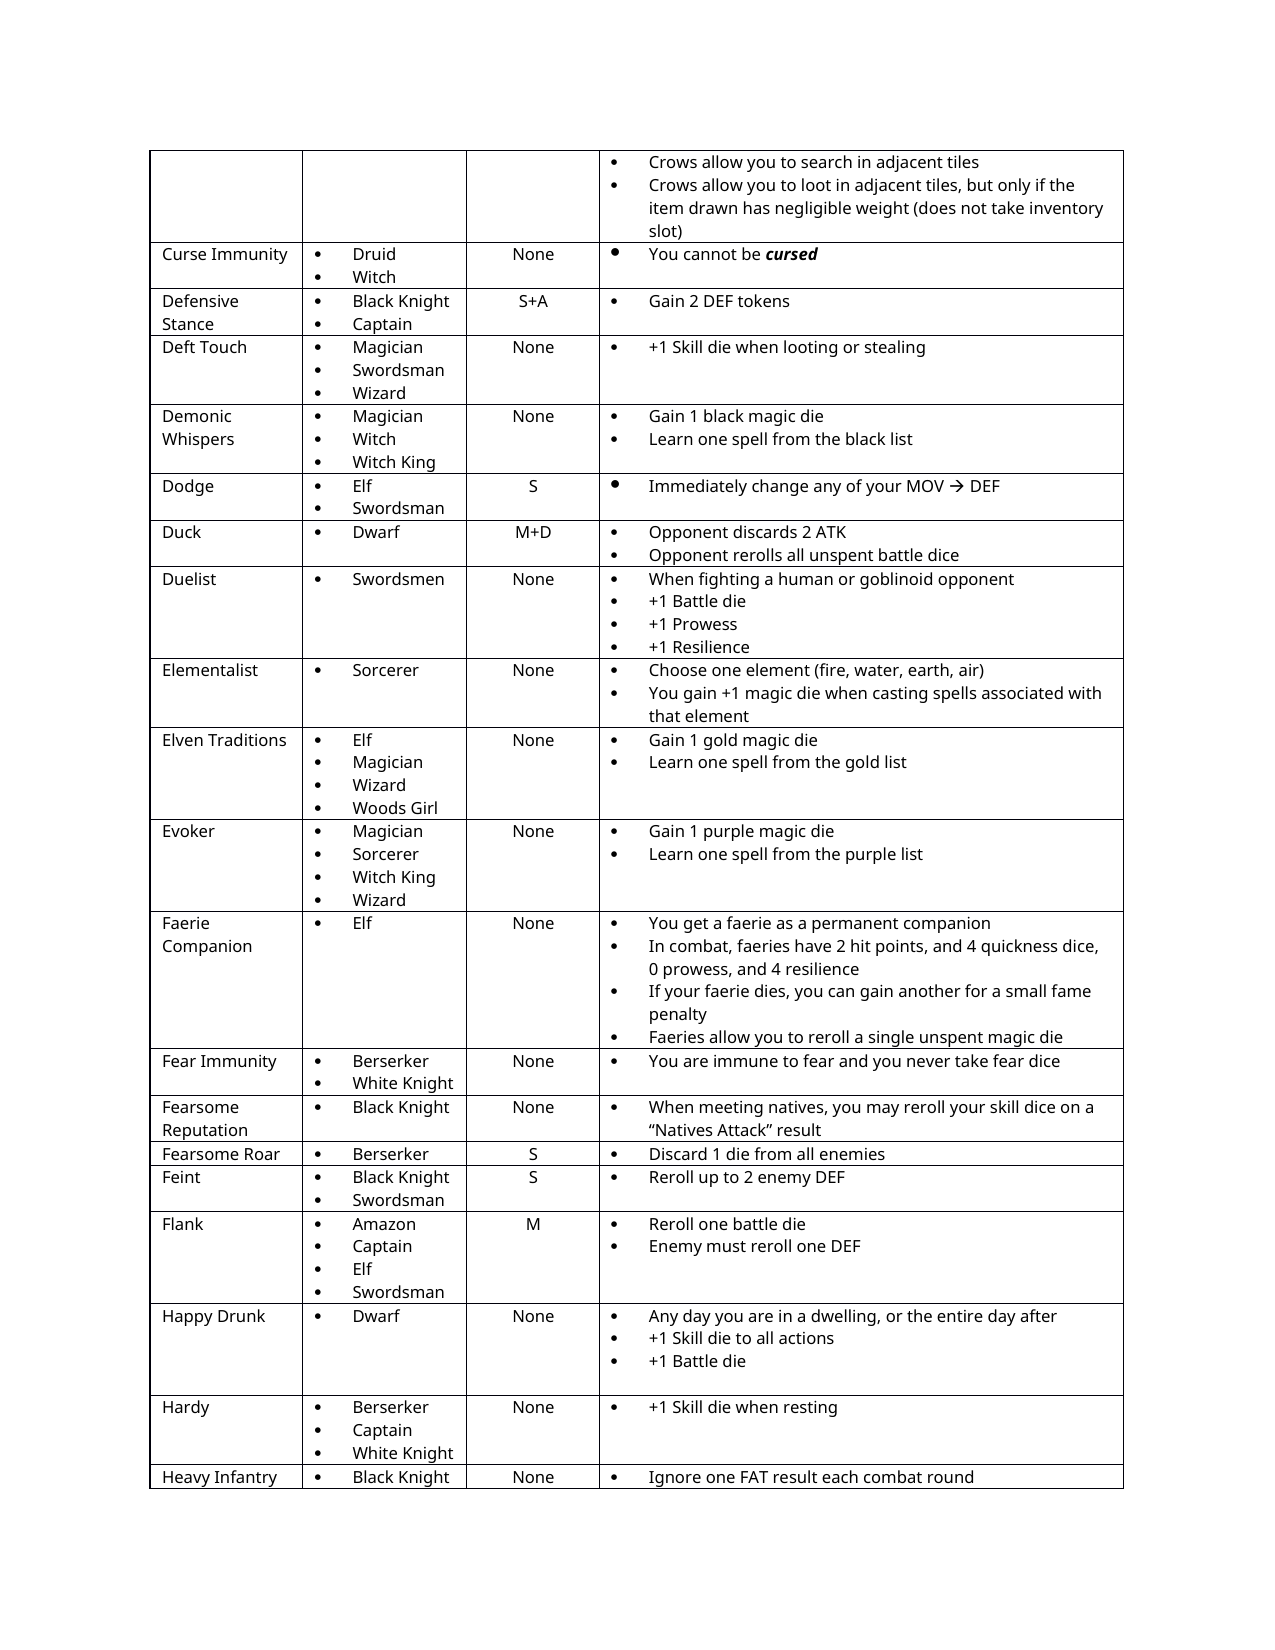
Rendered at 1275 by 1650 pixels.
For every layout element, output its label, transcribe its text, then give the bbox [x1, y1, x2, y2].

table_cell Faerie Companion [151, 912, 302, 1048]
table_cell Dwarf [303, 521, 466, 566]
table_cell None [467, 567, 599, 658]
table_cell None [467, 336, 599, 404]
table_cell Choose one element (fire, water, earth, air) You gain +1 magic die when casting spells associated with that element [600, 659, 1123, 727]
table_cell Gain 1 black magic die Learn one spell from the black list [600, 405, 1123, 473]
table_cell +1 Skill die when resting [600, 1396, 1123, 1464]
table_cell Fearsome Roar [151, 1142, 302, 1165]
table_cell Berserker White Knight [303, 1049, 466, 1094]
table_cell [303, 151, 466, 242]
table_cell None [467, 243, 599, 288]
table_cell Dwarf [303, 1304, 466, 1395]
table_cell S [467, 1166, 599, 1211]
table_cell Feint [151, 1166, 302, 1211]
table_cell None [467, 1465, 599, 1488]
table_cell Fearsome Reputation [151, 1096, 302, 1141]
table_cell Elf [303, 912, 466, 1048]
table_cell Heavy Infantry [151, 1465, 302, 1488]
table_cell Swordsmen [303, 567, 466, 658]
table_cell Immediately change any of your MOV  DEF [600, 474, 1123, 519]
table_cell None [467, 659, 599, 727]
table_cell Discard 1 die from all enemies [600, 1142, 1123, 1165]
table_cell Gain 1 purple magic die Learn one spell from the purple list [600, 820, 1123, 911]
table_cell Duck [151, 521, 302, 566]
table_cell Elementalist [151, 659, 302, 727]
table_cell Fear Immunity [151, 1049, 302, 1094]
table_cell None [467, 912, 599, 1048]
table_cell None [467, 820, 599, 911]
table_cell Druid Witch [303, 243, 466, 288]
table_cell You cannot be cursed [600, 243, 1123, 288]
table_cell None [467, 1049, 599, 1094]
table_cell When meeting natives, you may reroll your skill dice on a “Natives Attack” result [600, 1096, 1123, 1141]
table_cell Amazon Captain Elf Swordsman [303, 1212, 466, 1303]
table_cell Curse Immunity [151, 243, 302, 288]
table_cell M [467, 1212, 599, 1303]
table_cell S [467, 1142, 599, 1165]
table_cell Reroll one battle die Enemy must reroll one DEF [600, 1212, 1123, 1303]
table_cell Happy Drunk [151, 1304, 302, 1395]
table_cell Black Knight [303, 1096, 466, 1141]
table_cell Opponent discards 2 ATK Opponent rerolls all unspent battle dice [600, 521, 1123, 566]
table_cell Gain 1 gold magic die Learn one spell from the gold list [600, 728, 1123, 819]
table_cell Sorcerer [303, 659, 466, 727]
table_cell Black Knight Captain [303, 289, 466, 335]
table_cell You gain a crow as a permanent companion In combat, crows have 2 hit points, and 4 quickness dice, 0 prowess, and 4 resilience If your crow dies, you can gain another for a small fame penalty Crows allow you to search in adjacent tiles Crows allow you to loot in adjacent tiles, but only if the item drawn has negligible weight (does not take inventory slot) [600, 151, 1123, 242]
table_cell None [467, 1304, 599, 1395]
table_cell None [467, 405, 599, 473]
table_cell [151, 151, 302, 242]
table_cell Deft Touch [151, 336, 302, 404]
table_cell +1 Skill die when looting or stealing [600, 336, 1123, 404]
table_cell None [467, 1396, 599, 1464]
table_cell You get a faerie as a permanent companion In combat, faeries have 2 hit points, and 4 quickness dice, 0 prowess, and 4 resilience If your faerie dies, you can gain another for a small fame penalty Faeries allow you to reroll a single unspent magic die [600, 912, 1123, 1048]
table_cell Evoker [151, 820, 302, 911]
table_cell You are immune to fear and you never take fear dice [600, 1049, 1123, 1094]
table_cell Duelist [151, 567, 302, 658]
table_cell M+D [467, 521, 599, 566]
table_cell Berserker [303, 1142, 466, 1165]
table_cell None [467, 1096, 599, 1141]
table_cell Elf Swordsman [303, 474, 466, 519]
table_cell None [467, 728, 599, 819]
table_cell Demonic Whispers [151, 405, 302, 473]
table_cell S+A [467, 289, 599, 335]
table_cell Elf Magician Wizard Woods Girl [303, 728, 466, 819]
table_cell Magician Witch Witch King [303, 405, 466, 473]
table_cell Ignore one FAT result each combat round [600, 1465, 1123, 1488]
table_cell Hardy [151, 1396, 302, 1464]
table_cell Black Knight Swordsman [303, 1166, 466, 1211]
table_cell When fighting a human or goblinoid opponent +1 Battle die +1 Prowess +1 Resilience [600, 567, 1123, 658]
table_cell Flank [151, 1212, 302, 1303]
table_cell Any day you are in a dwelling, or the entire day after +1 Skill die to all actions +1 Battle die [600, 1304, 1123, 1395]
table_cell Black Knight White Knight [303, 1465, 466, 1488]
table_cell Reroll up to 2 enemy DEF [600, 1166, 1123, 1211]
table_cell [467, 151, 599, 242]
table_cell Dodge [151, 474, 302, 519]
table_cell Defensive Stance [151, 289, 302, 335]
table_cell Elven Traditions [151, 728, 302, 819]
table_cell Berserker Captain White Knight [303, 1396, 466, 1464]
table_cell Gain 2 DEF tokens [600, 289, 1123, 335]
table_cell S [467, 474, 599, 519]
table_cell Magician Swordsman Wizard [303, 336, 466, 404]
table_cell Magician Sorcerer Witch King Wizard [303, 820, 466, 911]
